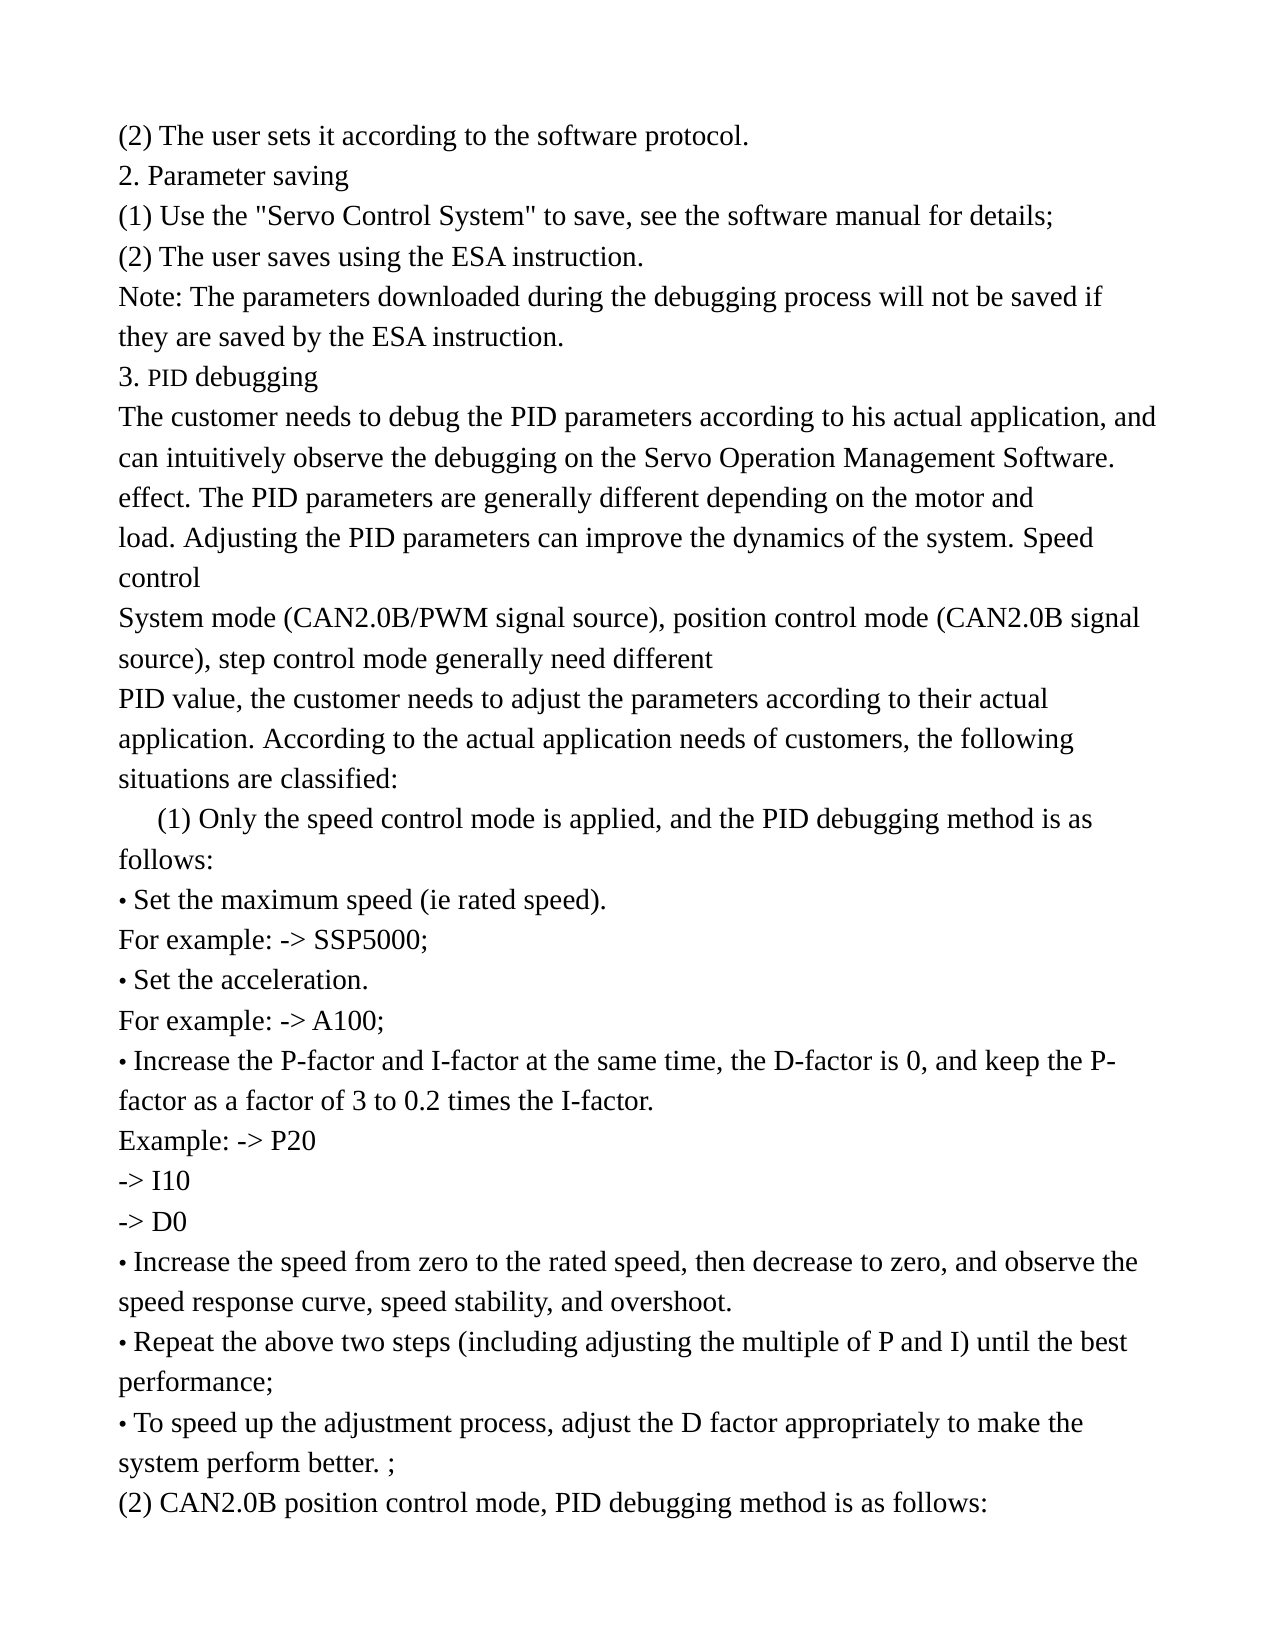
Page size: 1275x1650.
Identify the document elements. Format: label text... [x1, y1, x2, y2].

text 3. PID debugging [118, 359, 1157, 393]
text (1) Only the speed control mode is applied, and the PID debugging method is as follows: [118, 802, 1157, 875]
text (2) The user sets it according to the software protocol. [118, 118, 1157, 152]
text -> I10 [118, 1163, 1157, 1197]
text PID value, the customer needs to adjust the parameters according to their actual application. According to the actual application needs of customers, the following situations are classified: [118, 681, 1157, 795]
text • Repeat the above two steps (including adjusting the multiple of P and I) until the best performance; [118, 1324, 1157, 1398]
text For example: -> SSP5000; [118, 922, 1157, 956]
text (2) CAN2.0B position control mode, PID debugging method is as follows: [118, 1485, 1157, 1519]
text For example: -> A100; [118, 1003, 1157, 1036]
text • Increase the speed from zero to the rated speed, then decrease to zero, and observe the speed response curve, speed stability, and overshoot. [118, 1244, 1157, 1318]
text effect. The PID parameters are generally different depending on the motor and load. Adjusting the PID parameters can improve the dynamics of the system. Speed ​​control [118, 480, 1157, 594]
text Note: The parameters downloaded during the debugging process will not be saved if they are saved by the ESA instruction. [118, 279, 1157, 353]
text • Increase the P-factor and I-factor at the same time, the D-factor is 0, and keep the P-factor as a factor of 3 to 0.2 times the I-factor. [118, 1043, 1157, 1117]
text 2. Parameter saving [118, 158, 1157, 192]
text The customer needs to debug the PID parameters according to his actual application, and can intuitively observe the debugging on the Servo Operation Management Software. [118, 399, 1157, 473]
text • Set the maximum speed (ie rated speed). [118, 882, 1157, 916]
text • To speed up the adjustment process, adjust the D factor appropriately to make the system perform better. ; [118, 1405, 1157, 1478]
text • Set the acceleration. [118, 962, 1157, 996]
text Example: -> P20 [118, 1123, 1157, 1157]
text System mode (CAN2.0B/PWM signal source), position control mode (CAN2.0B signal source), step control mode generally need different [118, 601, 1157, 674]
text -> D0 [118, 1204, 1157, 1237]
text (2) The user saves using the ESA instruction. [118, 239, 1157, 272]
text (1) Use the "Servo Control System" to save, see the software manual for details; [118, 198, 1157, 232]
